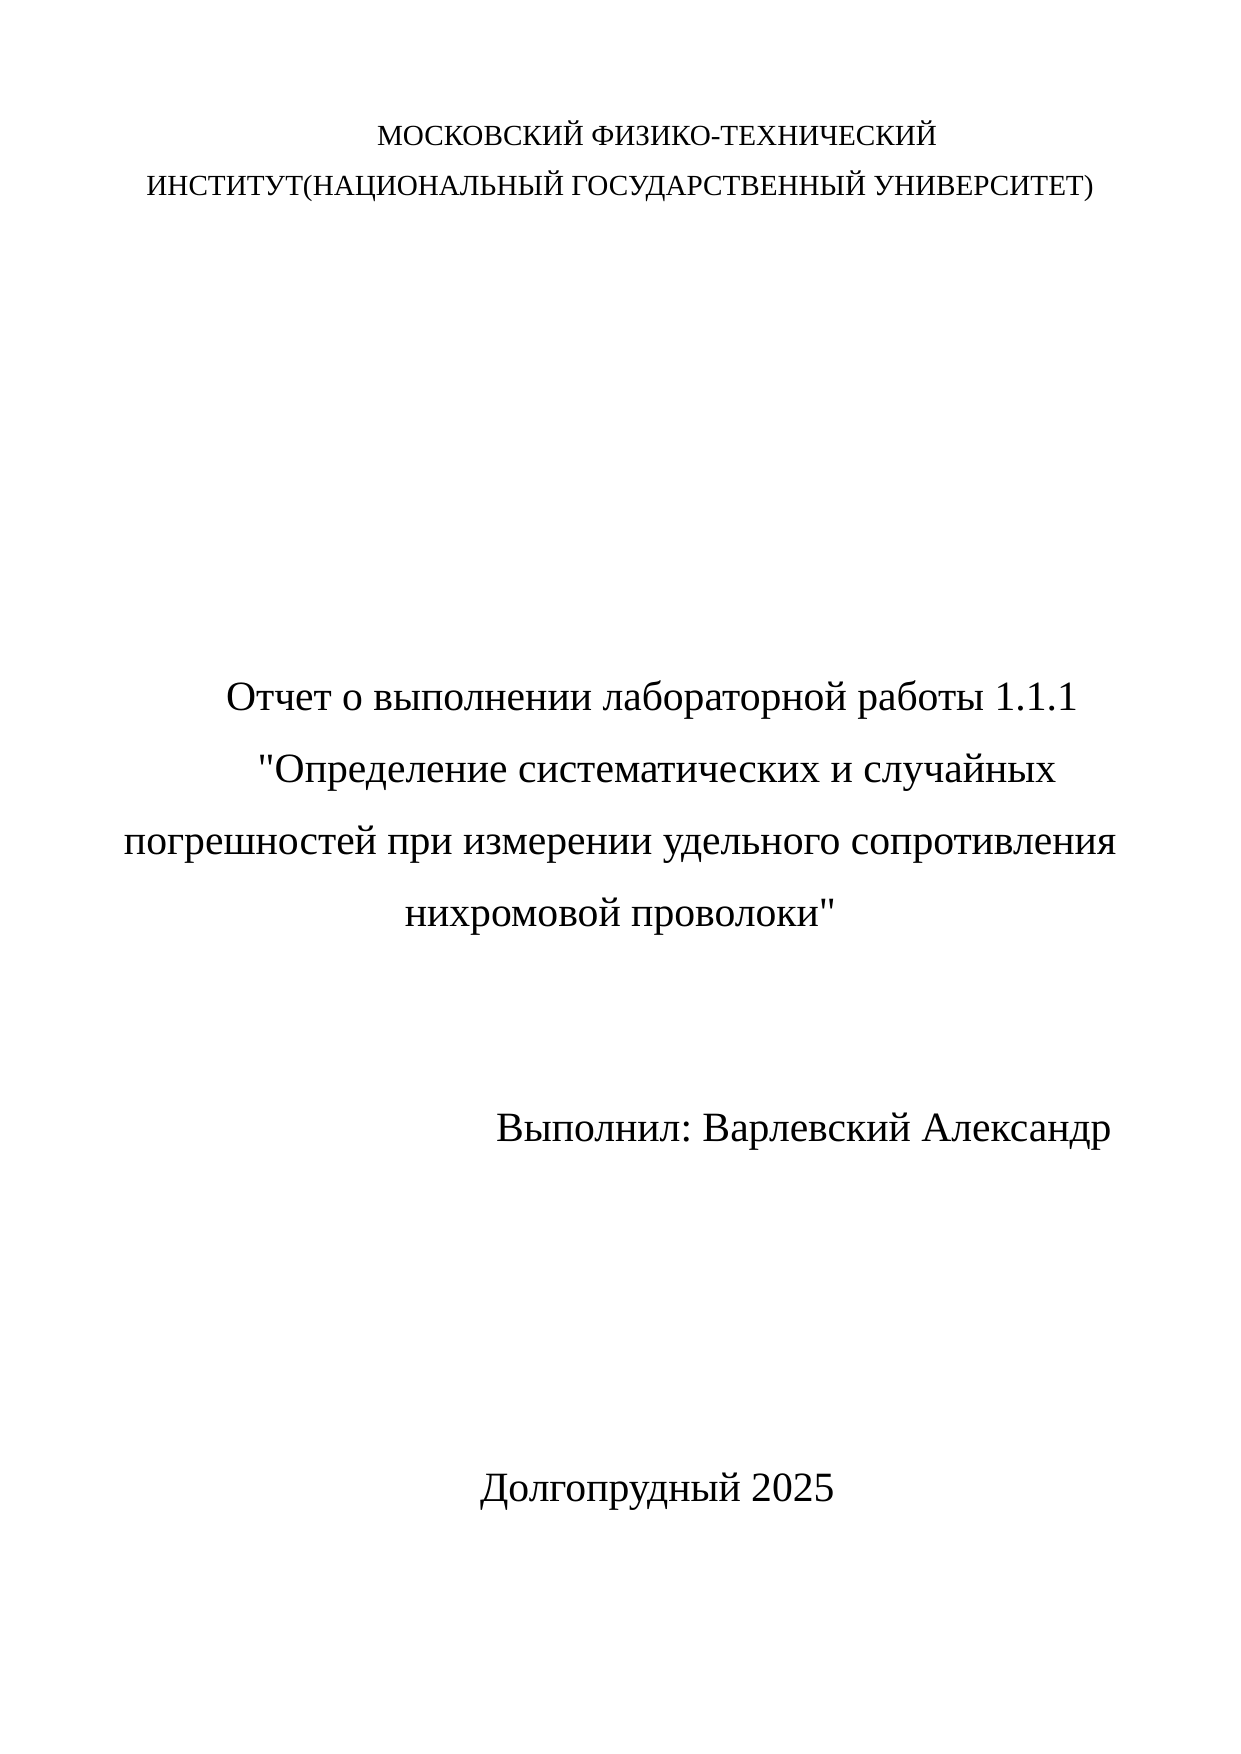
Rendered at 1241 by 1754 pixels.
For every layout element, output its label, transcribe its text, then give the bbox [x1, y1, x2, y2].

text Отчет о выполнении лабораторной работы 1.1.1 [118, 672, 1122, 719]
text Московский физико-технический институт(национальный государственный университет) [118, 118, 1122, 202]
text Выполнил: Варлевский Александр [118, 1103, 1122, 1151]
text "Определение систематических и случайных погрешностей при измерении удельного сопротивления нихромовой проволоки" [118, 743, 1122, 935]
text Долгопрудный 2025 [118, 1462, 1122, 1510]
